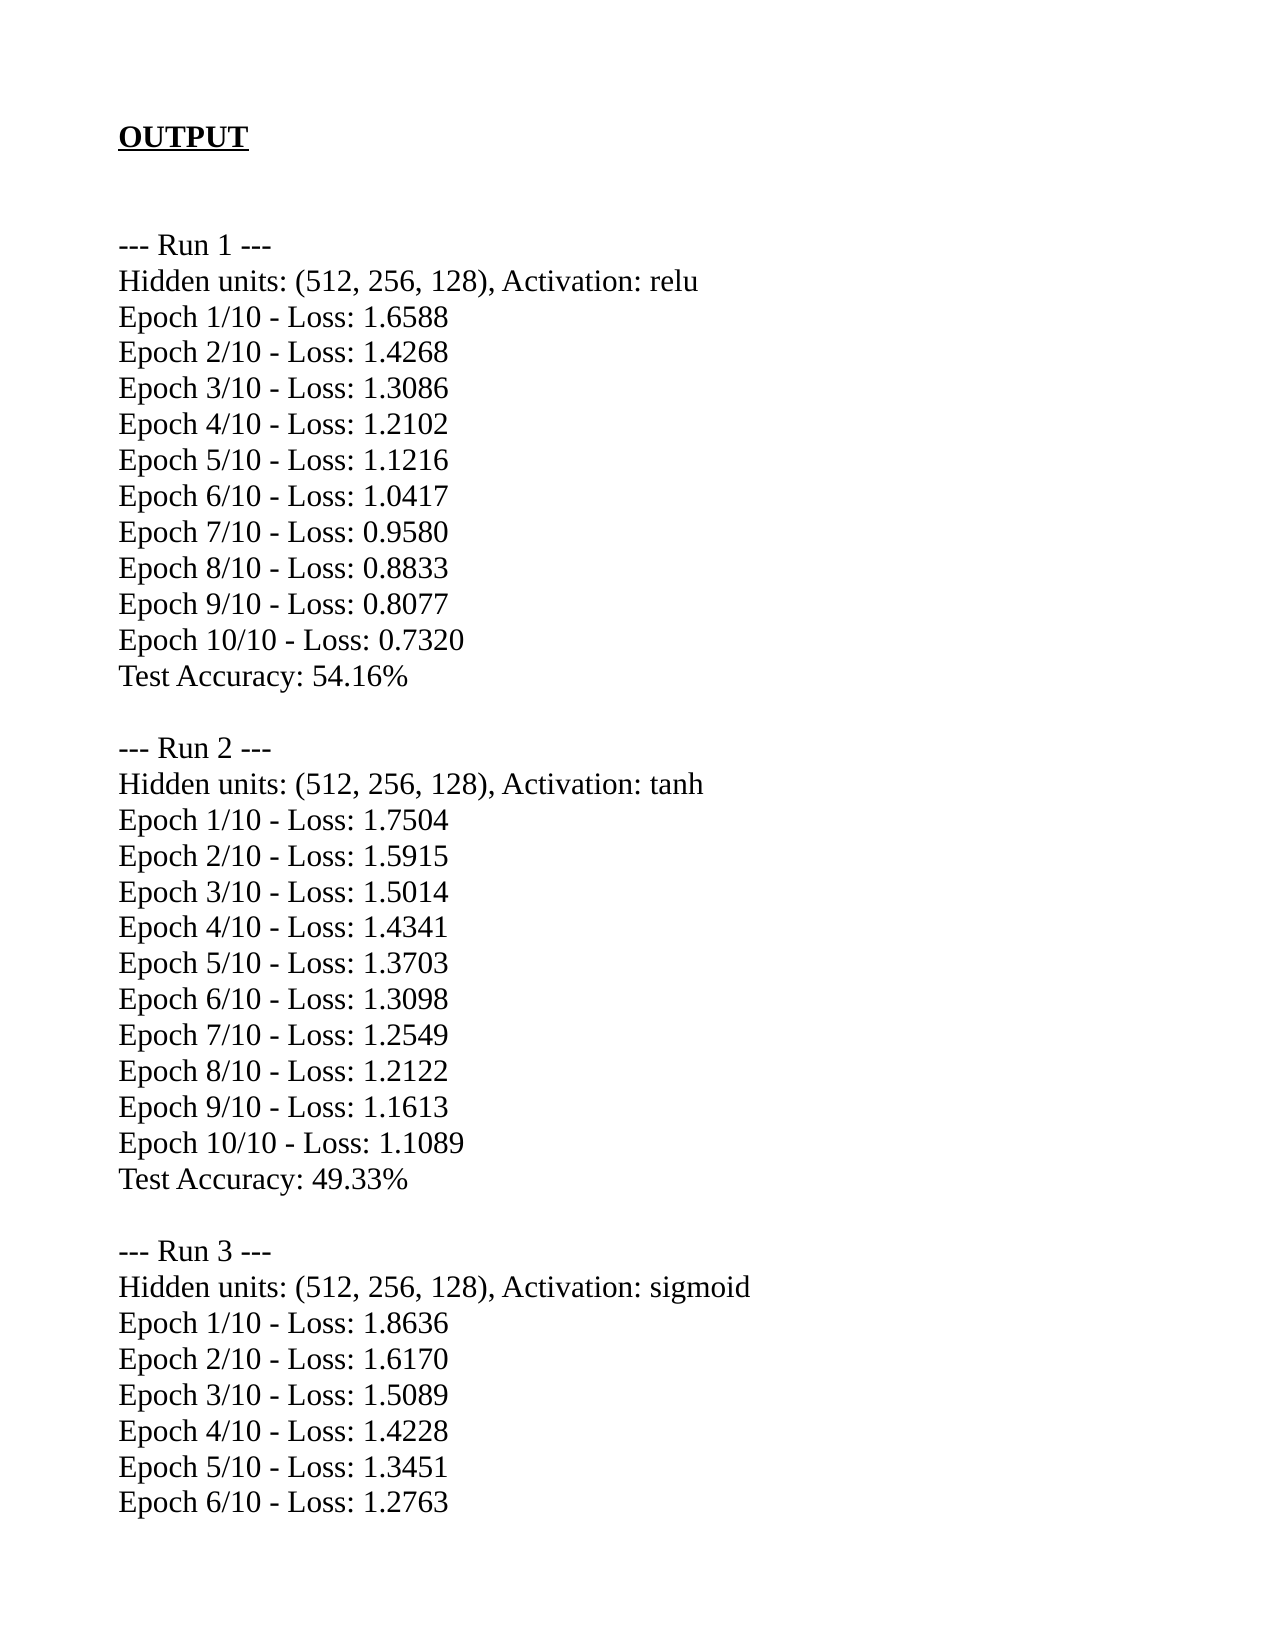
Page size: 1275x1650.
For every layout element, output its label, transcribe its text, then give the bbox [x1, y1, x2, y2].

text Epoch 5/10 - Loss: 1.1216 [118, 442, 1157, 477]
text --- Run 3 --- [118, 1232, 1157, 1268]
text Epoch 1/10 - Loss: 1.8636 [118, 1304, 1157, 1340]
text Epoch 6/10 - Loss: 1.2763 [118, 1484, 1157, 1520]
text Epoch 9/10 - Loss: 1.1613 [118, 1088, 1157, 1124]
text Epoch 3/10 - Loss: 1.3086 [118, 370, 1157, 406]
text Hidden units: (512, 256, 128), Activation: sigmoid [118, 1268, 1157, 1304]
text Test Accuracy: 49.33% [118, 1160, 1157, 1196]
text Hidden units: (512, 256, 128), Activation: tanh [118, 765, 1157, 801]
text Test Accuracy: 54.16% [118, 657, 1157, 693]
text Epoch 3/10 - Loss: 1.5089 [118, 1376, 1157, 1412]
text --- Run 2 --- [118, 729, 1157, 765]
text Epoch 5/10 - Loss: 1.3451 [118, 1448, 1157, 1484]
text Epoch 10/10 - Loss: 1.1089 [118, 1124, 1157, 1160]
text Epoch 2/10 - Loss: 1.6170 [118, 1340, 1157, 1376]
text Epoch 4/10 - Loss: 1.4228 [118, 1412, 1157, 1448]
text Epoch 5/10 - Loss: 1.3703 [118, 945, 1157, 981]
text Epoch 1/10 - Loss: 1.7504 [118, 801, 1157, 837]
text OUTPUT [118, 118, 1157, 154]
text Epoch 10/10 - Loss: 0.7320 [118, 621, 1157, 657]
text Epoch 9/10 - Loss: 0.8077 [118, 585, 1157, 621]
text Epoch 8/10 - Loss: 0.8833 [118, 549, 1157, 585]
text Epoch 6/10 - Loss: 1.3098 [118, 981, 1157, 1017]
text Epoch 7/10 - Loss: 1.2549 [118, 1017, 1157, 1052]
text --- Run 1 --- [118, 226, 1157, 262]
text Epoch 4/10 - Loss: 1.2102 [118, 406, 1157, 442]
text Epoch 2/10 - Loss: 1.4268 [118, 334, 1157, 370]
text Epoch 6/10 - Loss: 1.0417 [118, 477, 1157, 513]
text Epoch 3/10 - Loss: 1.5014 [118, 873, 1157, 909]
text Epoch 4/10 - Loss: 1.4341 [118, 909, 1157, 945]
text Epoch 1/10 - Loss: 1.6588 [118, 298, 1157, 334]
text Hidden units: (512, 256, 128), Activation: relu [118, 262, 1157, 298]
text Epoch 8/10 - Loss: 1.2122 [118, 1052, 1157, 1088]
text Epoch 2/10 - Loss: 1.5915 [118, 837, 1157, 873]
text Epoch 7/10 - Loss: 0.9580 [118, 513, 1157, 549]
